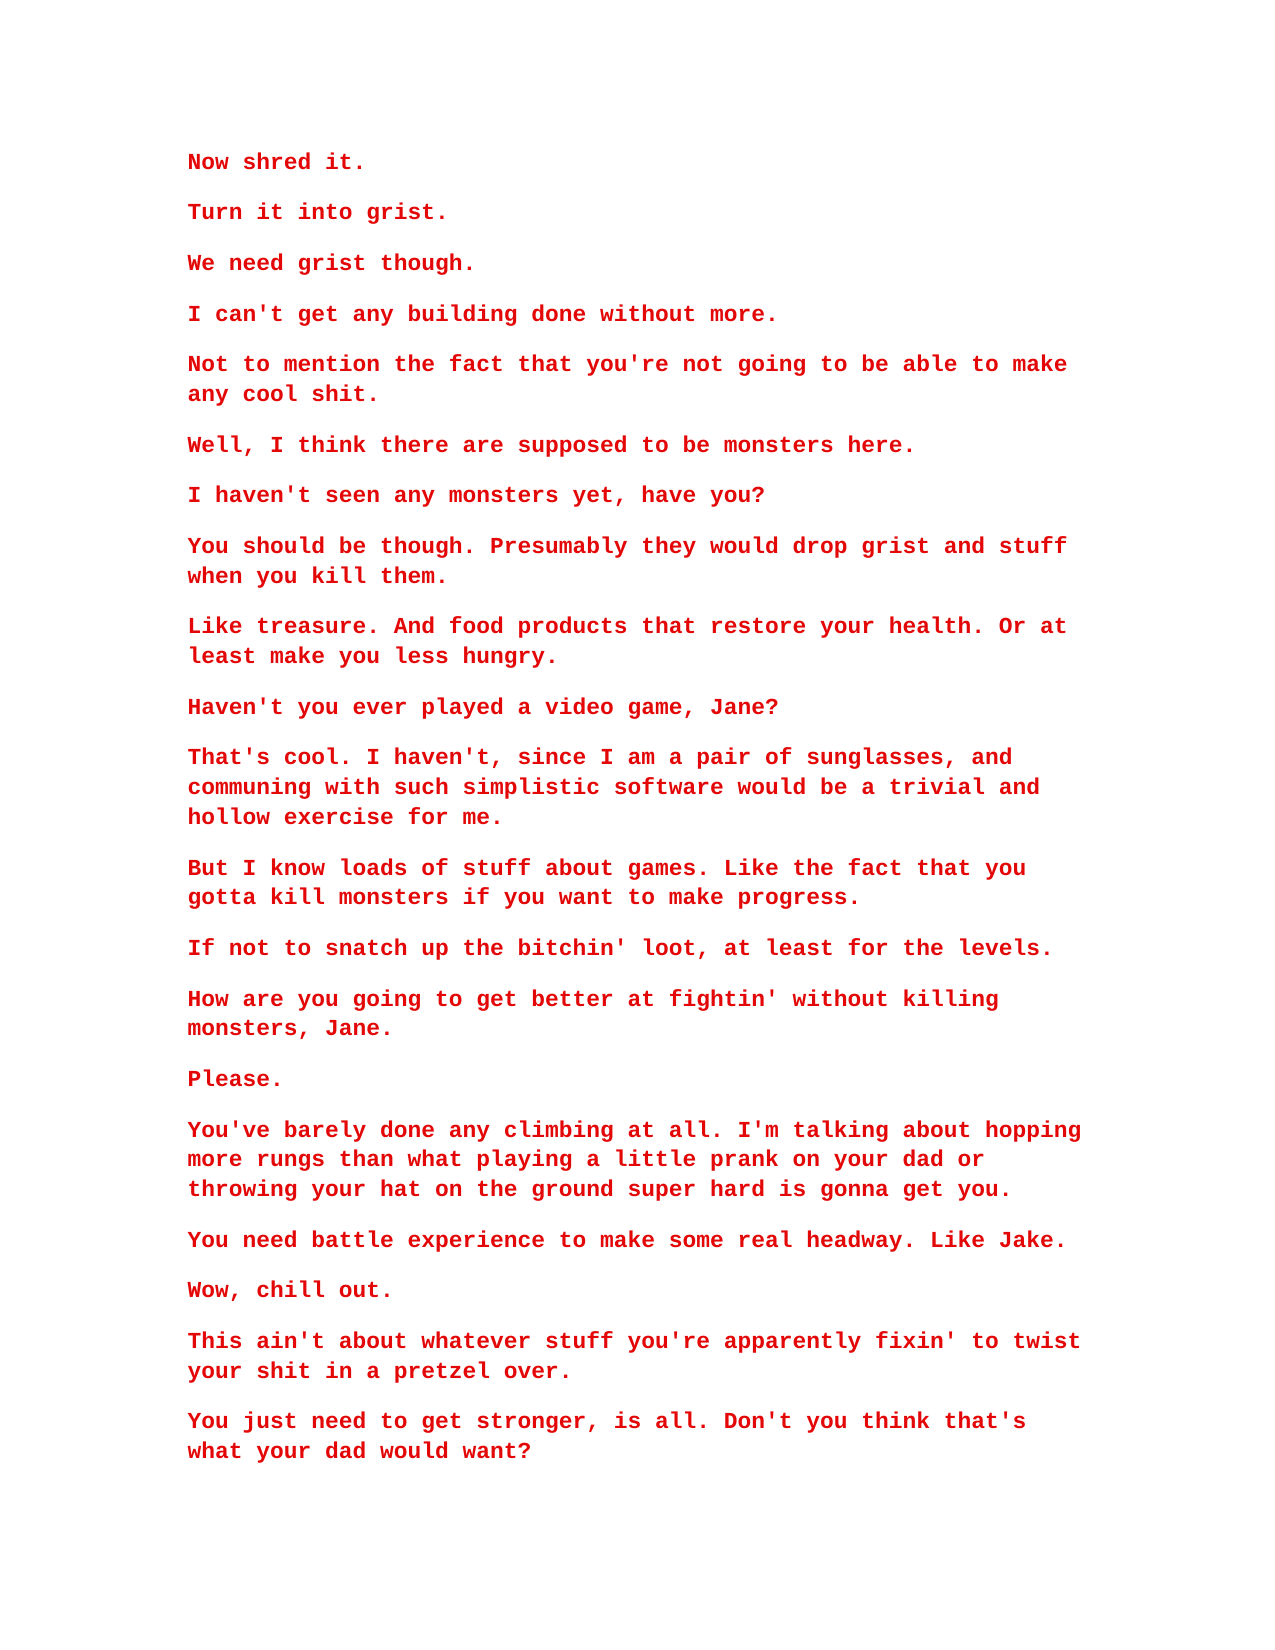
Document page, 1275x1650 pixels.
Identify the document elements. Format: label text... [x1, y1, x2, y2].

text Turn it into grist. [187, 201, 1087, 227]
text Now shred it. [187, 150, 1087, 176]
text You've barely done any climbing at all. I'm talking about hopping more rungs than what playing a little prank on your dad or throwing your hat on the ground super hard is gonna get you. [187, 1118, 1087, 1203]
text Please. [187, 1067, 1087, 1093]
text Well, I think there are supposed to be monsters here. [187, 433, 1087, 459]
text That's cool. I haven't, since I am a pair of sunglasses, and communing with such simplistic software would be a trivial and hollow exercise for me. [187, 746, 1087, 831]
text Not to mention the fact that you're not going to be able to make any cool shit. [187, 352, 1087, 408]
text Like treasure. And food products that restore your health. Or at least make you less hungry. [187, 614, 1087, 670]
text I can't get any building done without more. [187, 302, 1087, 328]
text If not to snatch up the bitchin' loot, at least for the levels. [187, 936, 1087, 962]
text This ain't about whatever stuff you're apparently fixin' to twist your shit in a pretzel over. [187, 1329, 1087, 1385]
text How are you going to get better at fightin' without killing monsters, Jane. [187, 987, 1087, 1043]
text We need grist though. [187, 251, 1087, 277]
text You need battle experience to make some real headway. Like Jake. [187, 1228, 1087, 1254]
text You just need to get stronger, is all. Don't you think that's what your dad would want? [187, 1410, 1087, 1466]
text Haven't you ever played a video game, Jane? [187, 695, 1087, 721]
text I haven't seen any monsters yet, have you? [187, 483, 1087, 509]
text But I know loads of stuff about games. Like the fact that you gotta kill monsters if you want to make progress. [187, 856, 1087, 912]
text You should be though. Presumably they would drop grist and stuff when you kill them. [187, 534, 1087, 590]
text Wow, chill out. [187, 1279, 1087, 1305]
